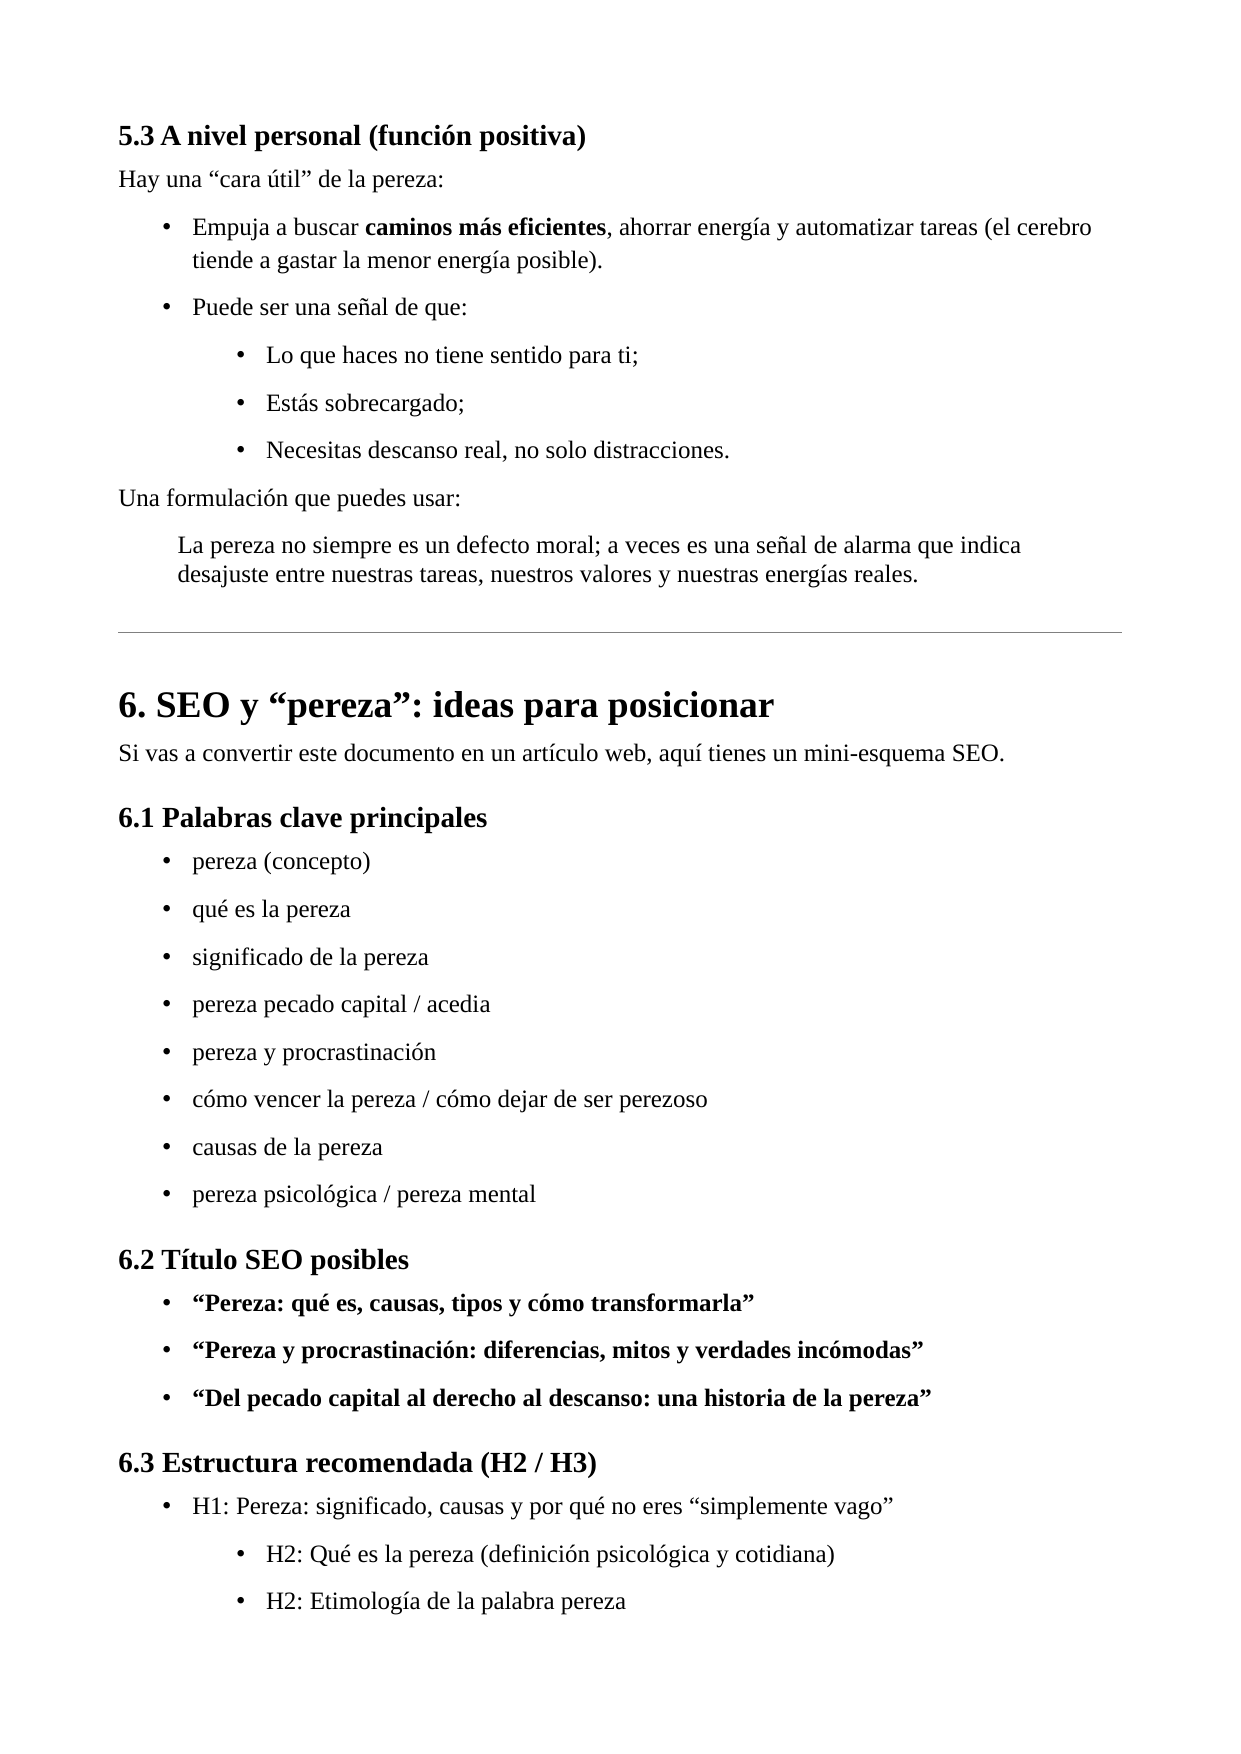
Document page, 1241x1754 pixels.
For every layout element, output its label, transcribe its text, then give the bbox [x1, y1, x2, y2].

list significado de la pereza [162, 942, 1122, 970]
text Una formulación que puedes usar: [118, 483, 1122, 512]
list Lo que haces no tiene sentido para ti; [236, 340, 1122, 369]
text La pereza no siempre es un defecto moral; a veces es una señal de alarma que indica desajuste entre nuestras tareas, nuestros valores y nuestras energías reales. [177, 530, 1063, 588]
list H2: Qué es la pereza (definición psicológica y cotidiana) [236, 1539, 1122, 1568]
list Empuja a buscar caminos más eficientes, ahorrar energía y automatizar tareas (el cerebro tiende a gastar la menor energía posible). [162, 212, 1122, 273]
list “Pereza: qué es, causas, tipos y cómo transformarla” [162, 1288, 1122, 1317]
list pereza (concepto) [162, 846, 1122, 875]
list pereza y procrastinación [162, 1037, 1122, 1066]
list H2: Etimología de la palabra pereza [236, 1586, 1122, 1615]
list Puede ser una señal de que: [162, 292, 1122, 321]
text Hay una “cara útil” de la pereza: [118, 164, 1122, 193]
subtitle 5.3 A nivel personal (función positiva) [118, 118, 1122, 152]
list Necesitas descanso real, no solo distracciones. [236, 435, 1122, 464]
subtitle 6.3 Estructura recomendada (H2 / H3) [118, 1445, 1122, 1479]
list Estás sobrecargado; [236, 388, 1122, 416]
list pereza psicológica / pereza mental [162, 1179, 1122, 1208]
subtitle 6.1 Palabras clave principales [118, 800, 1122, 834]
subtitle 6.2 Título SEO posibles [118, 1242, 1122, 1275]
list H1: Pereza: significado, causas y por qué no eres “simplemente vago” [162, 1491, 1122, 1520]
subtitle 6. SEO y “pereza”: ideas para posicionar [118, 682, 1122, 726]
list cómo vencer la pereza / cómo dejar de ser perezoso [162, 1084, 1122, 1113]
list pereza pecado capital / acedia [162, 989, 1122, 1018]
list qué es la pereza [162, 894, 1122, 923]
text Si vas a convertir este documento en un artículo web, aquí tienes un mini-esquema SEO. [118, 738, 1122, 767]
list “Pereza y procrastinación: diferencias, mitos y verdades incómodas” [162, 1335, 1122, 1364]
list “Del pecado capital al derecho al descanso: una historia de la pereza” [162, 1383, 1122, 1412]
list causas de la pereza [162, 1132, 1122, 1161]
